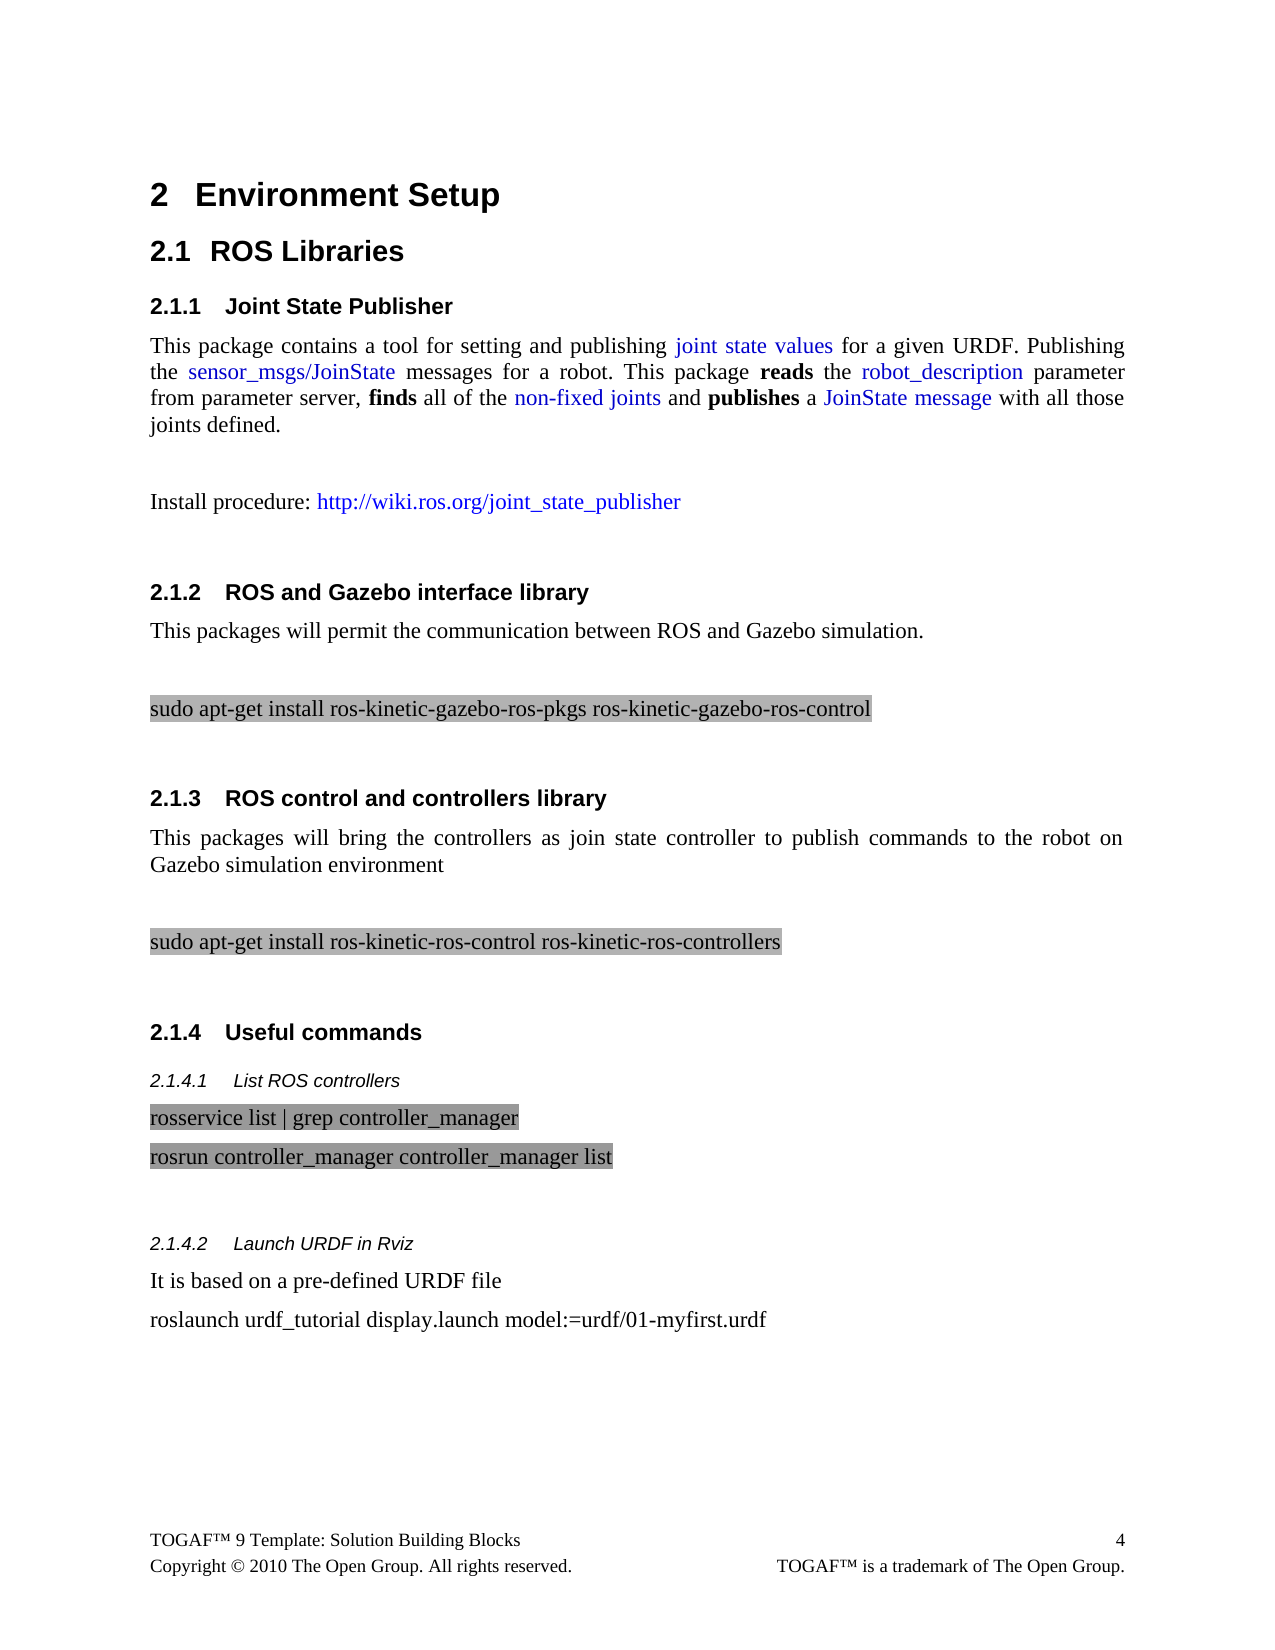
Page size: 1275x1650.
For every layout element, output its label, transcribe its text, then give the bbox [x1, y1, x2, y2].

text This packages will bring the controllers as join state controller to publish commands to the robot on Gazebo simulation environment [150, 824, 1125, 877]
text sudo apt-get install ros-kinetic-ros-control ros-kinetic-ros-controllers [150, 928, 1125, 955]
text This packages will permit the communication between ROS and Gazebo simulation. [150, 617, 1125, 644]
subtitle Joint State Publisher [150, 293, 1125, 319]
text sudo apt-get install ros-kinetic-gazebo-ros-pkgs ros-kinetic-gazebo-ros-control [150, 695, 1125, 722]
text roslaunch urdf_tutorial display.launch model:=urdf/01-myfirst.urdf [150, 1306, 1125, 1332]
subtitle ROS and Gazebo interface library [150, 579, 1125, 605]
subtitle Useful commands [150, 1018, 1125, 1045]
text rosservice list | grep controller_manager [150, 1104, 1125, 1130]
subtitle ROS control and controllers library [150, 785, 1125, 812]
subtitle Environment Setup [150, 175, 1125, 213]
subtitle ROS Libraries [150, 234, 1125, 268]
text It is based on a pre-defined URDF file [150, 1267, 1125, 1293]
subtitle List ROS controllers [150, 1070, 1125, 1091]
text Install procedure: http://wiki.ros.org/joint_state_publisher [150, 488, 1125, 515]
text rosrun controller_manager controller_manager list [150, 1143, 1125, 1169]
text This package contains a tool for setting and publishing joint state values for a given URDF. Publishing the sensor_msgs/JoinState messages for a robot. This package reads the robot_description parameter from parameter server, finds all of the non-fixed joints and publishes a JoinState message with all those joints defined. [150, 332, 1125, 437]
subtitle Launch URDF in Rviz [150, 1233, 1125, 1254]
